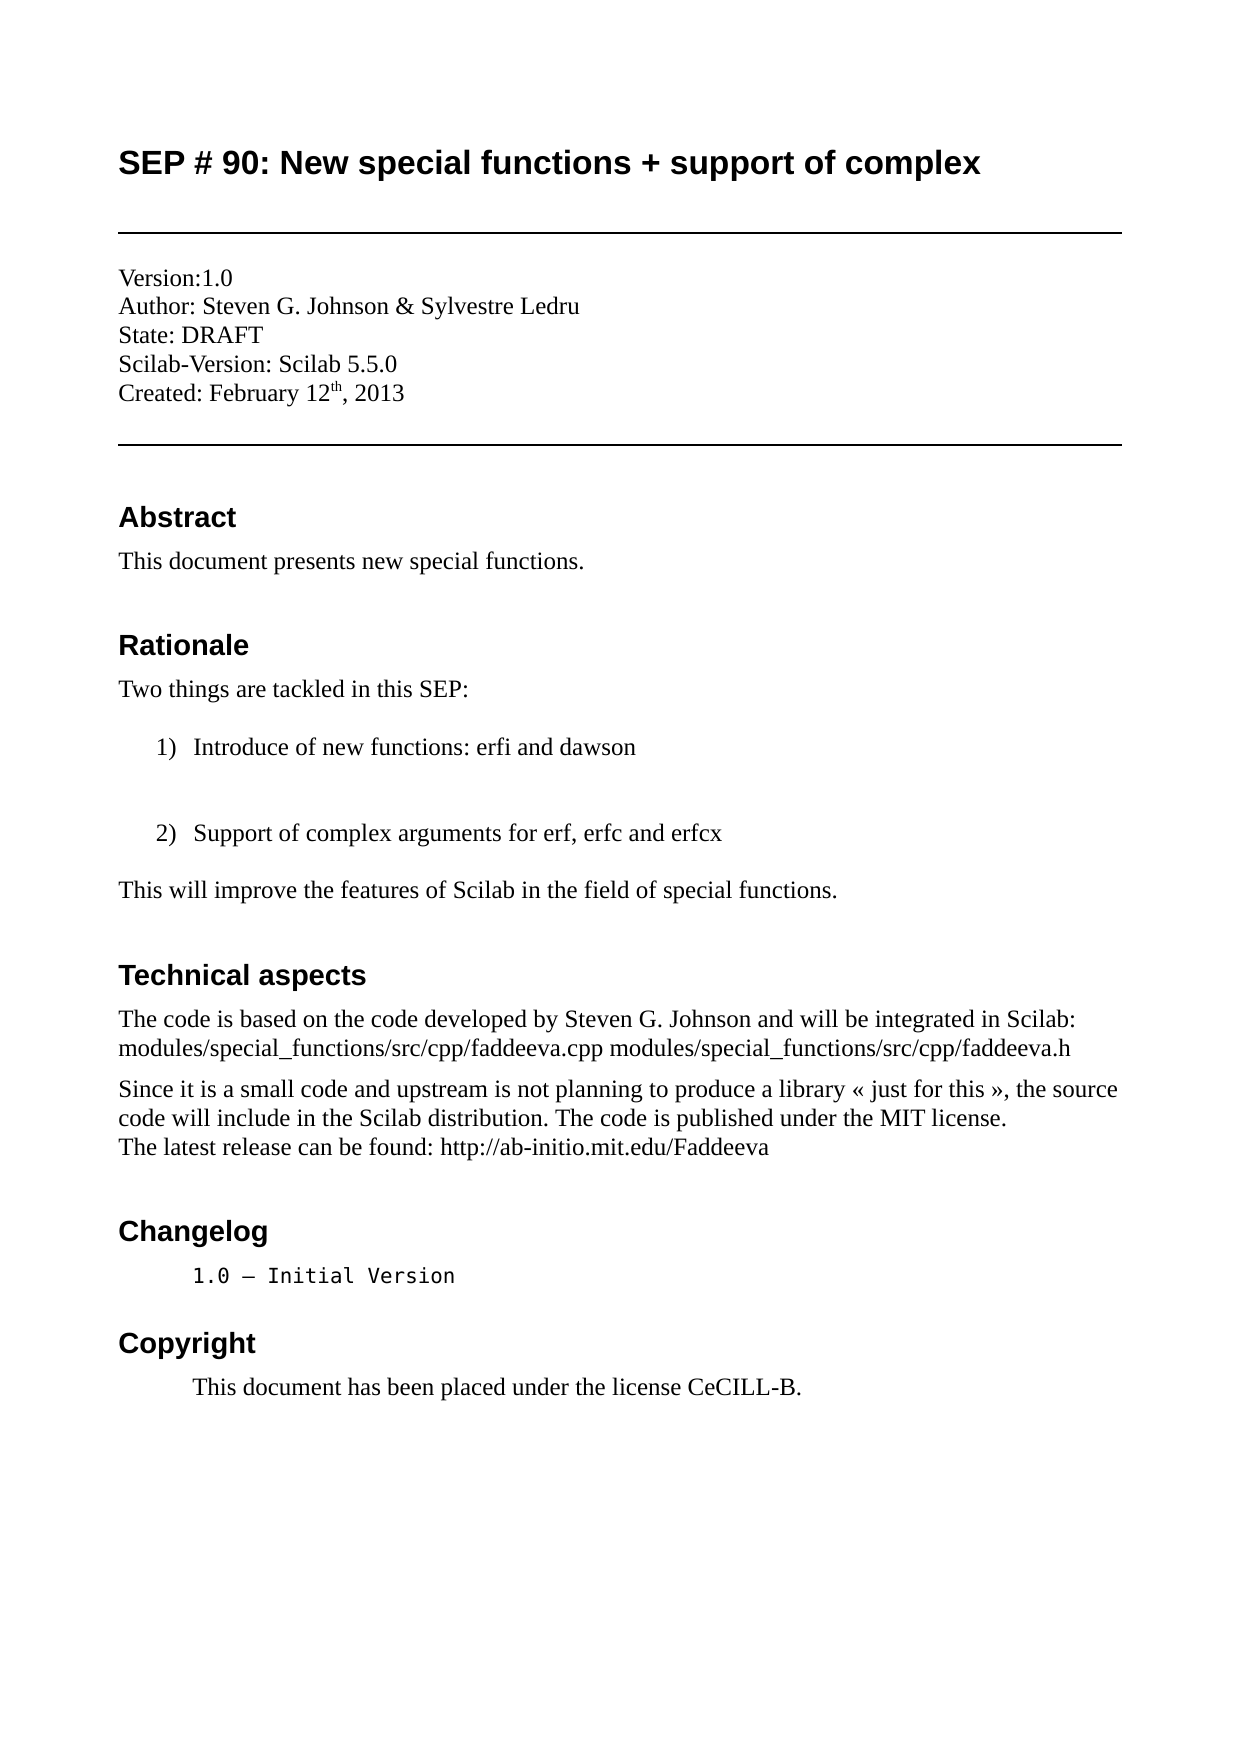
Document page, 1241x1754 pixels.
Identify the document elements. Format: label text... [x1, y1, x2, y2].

subtitle This will improve the features of Scilab in the field of special functions. [118, 876, 1122, 904]
subtitle The code is based on the code developed by Steven G. Johnson and will be integrated in Scilab: modules/special_functions/src/cpp/faddeeva.cpp modules/special_functions/src/cpp/faddeeva.h [118, 1004, 1122, 1062]
text State: DRAFT [118, 320, 1122, 349]
subtitle Changelog [118, 1214, 1122, 1248]
subtitle Copyright [118, 1326, 1122, 1360]
subtitle Two things are tackled in this SEP: [118, 674, 1122, 703]
subtitle Support of complex arguments for erf, erfc and erfcx [156, 818, 1122, 847]
text Scilab-Version: Scilab 5.5.0 [118, 349, 1122, 378]
text Version:1.0 [118, 263, 1122, 291]
text Created: February 12th, 2013 [118, 378, 1122, 406]
subtitle Technical aspects [118, 958, 1122, 992]
subtitle Rationale [118, 628, 1122, 662]
subtitle Introduce of new functions: erfi and dawson [156, 732, 1122, 761]
text Author: Steven G. Johnson & Sylvestre Ledru [118, 291, 1122, 320]
text This document has been placed under the license CeCILL-B. [118, 1372, 1122, 1401]
subtitle Abstract [118, 500, 1122, 533]
subtitle Since it is a small code and upstream is not planning to produce a library « just for this », the source code will include in the Scilab distribution. The code is published under the MIT license. [118, 1074, 1122, 1132]
subtitle The latest release can be found: http://ab-initio.mit.edu/Faddeeva [118, 1132, 1122, 1160]
subtitle SEP # 90: New special functions + support of complex [118, 143, 1122, 182]
text This document presents new special functions. [118, 546, 1122, 574]
text 1.0 – Initial Version [118, 1260, 1122, 1289]
